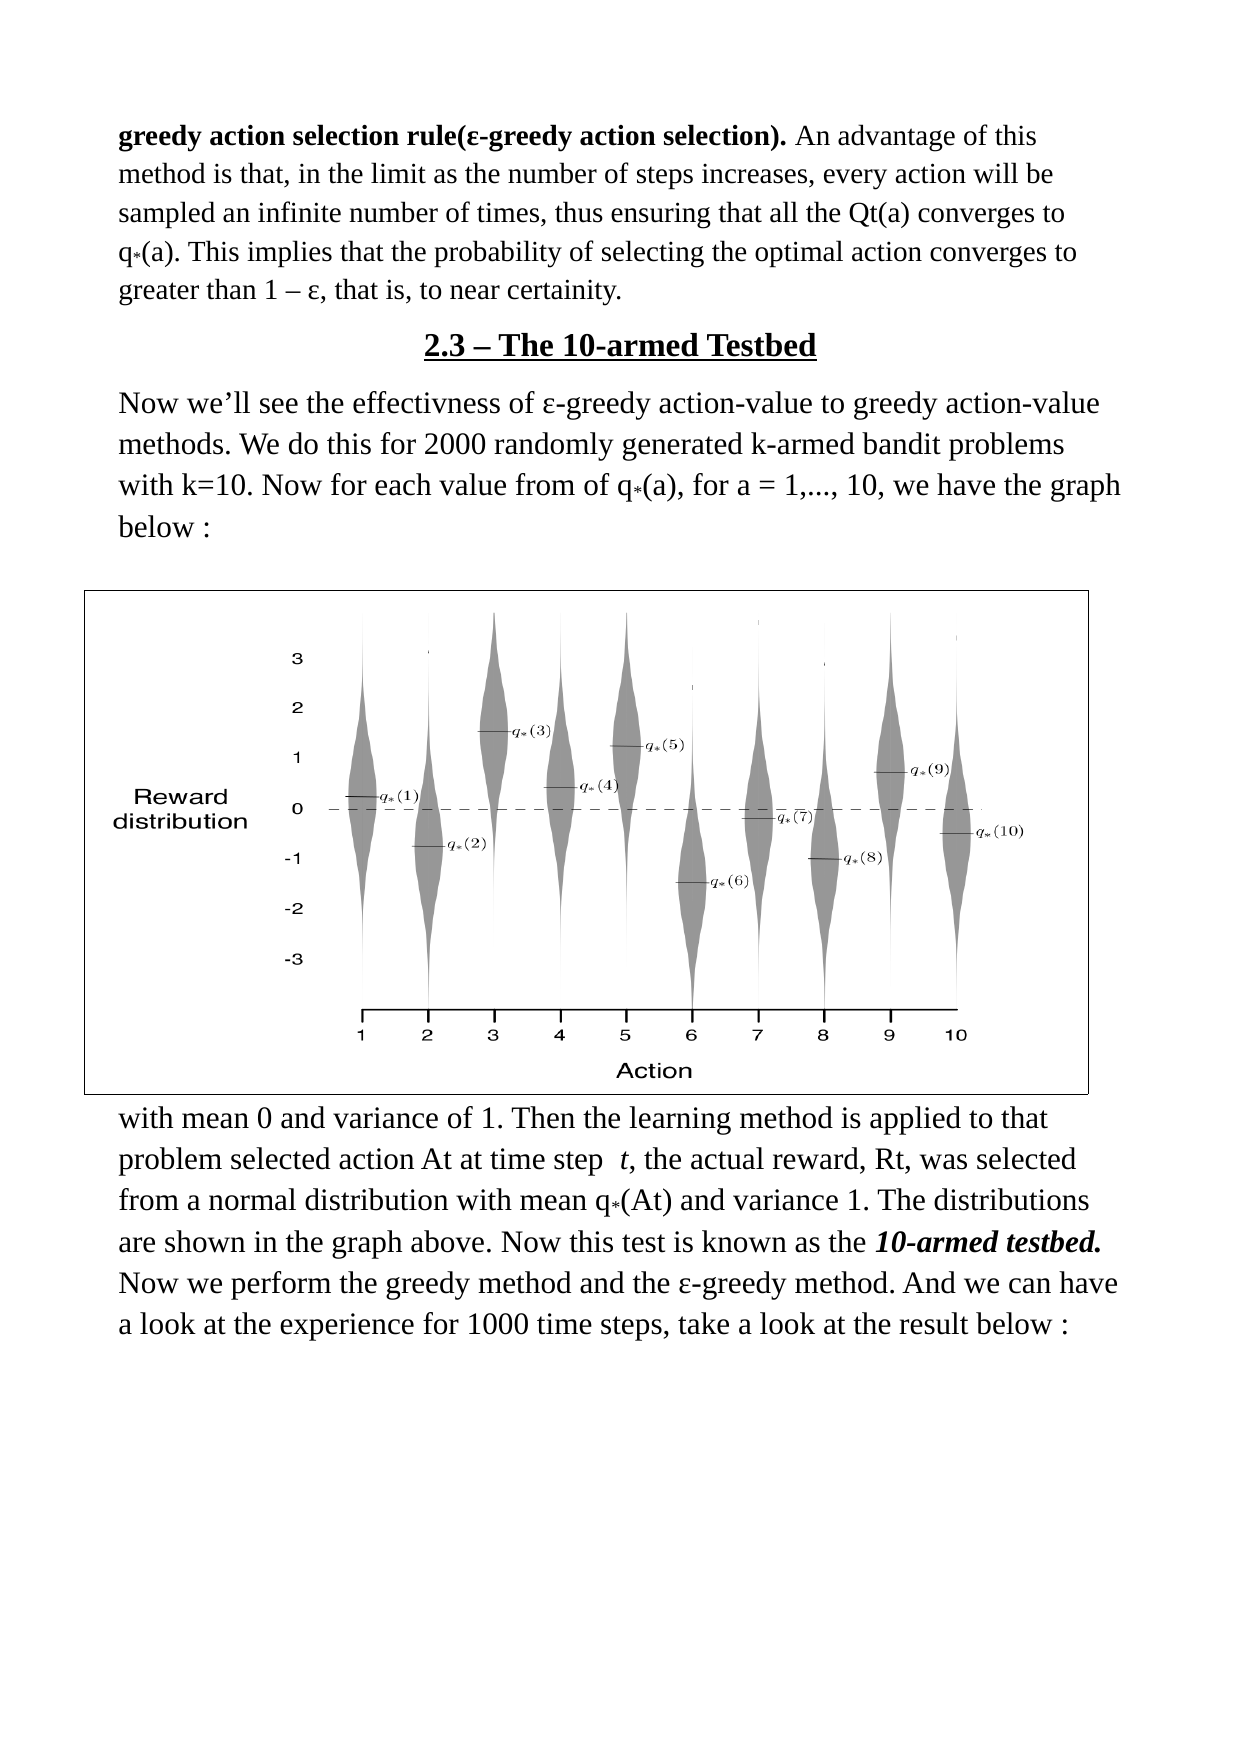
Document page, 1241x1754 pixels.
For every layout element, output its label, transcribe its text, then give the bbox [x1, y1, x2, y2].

picture [86, 593, 1085, 1091]
text with mean 0 and variance of 1. Then the learning method is applied to that problem selected action At at time step t, the actual reward, Rt, was selected from a normal distribution with mean q*(At) and variance 1. The distributions are shown in the graph above. Now this test is known as the 10-armed testbed. Now we perform the greedy method and the ε-greedy method. And we can have a look at the experience for 1000 time steps, take a look at the result below : [118, 605, 1122, 1341]
text greedy action selection rule(ε-greedy action selection). An advantage of this method is that, in the limit as the number of steps increases, every action will be sampled an infinite number of times, thus ensuring that all the Qt(a) converges to q*(a). This implies that the probability of selecting the optimal action converges to greater than 1 – ε, that is, to near certainity. [118, 118, 1122, 306]
text 2.3 – The 10-armed Testbed [118, 325, 1122, 364]
text [85, 591, 1088, 1094]
text Now we’ll see the effectivness of ε-greedy action-value to greedy action-value methods. We do this for 2000 randomly generated k-armed bandit problems with k=10. Now for each value from of q*(a), for a = 1,..., 10, we have the graph below : [118, 384, 1122, 585]
